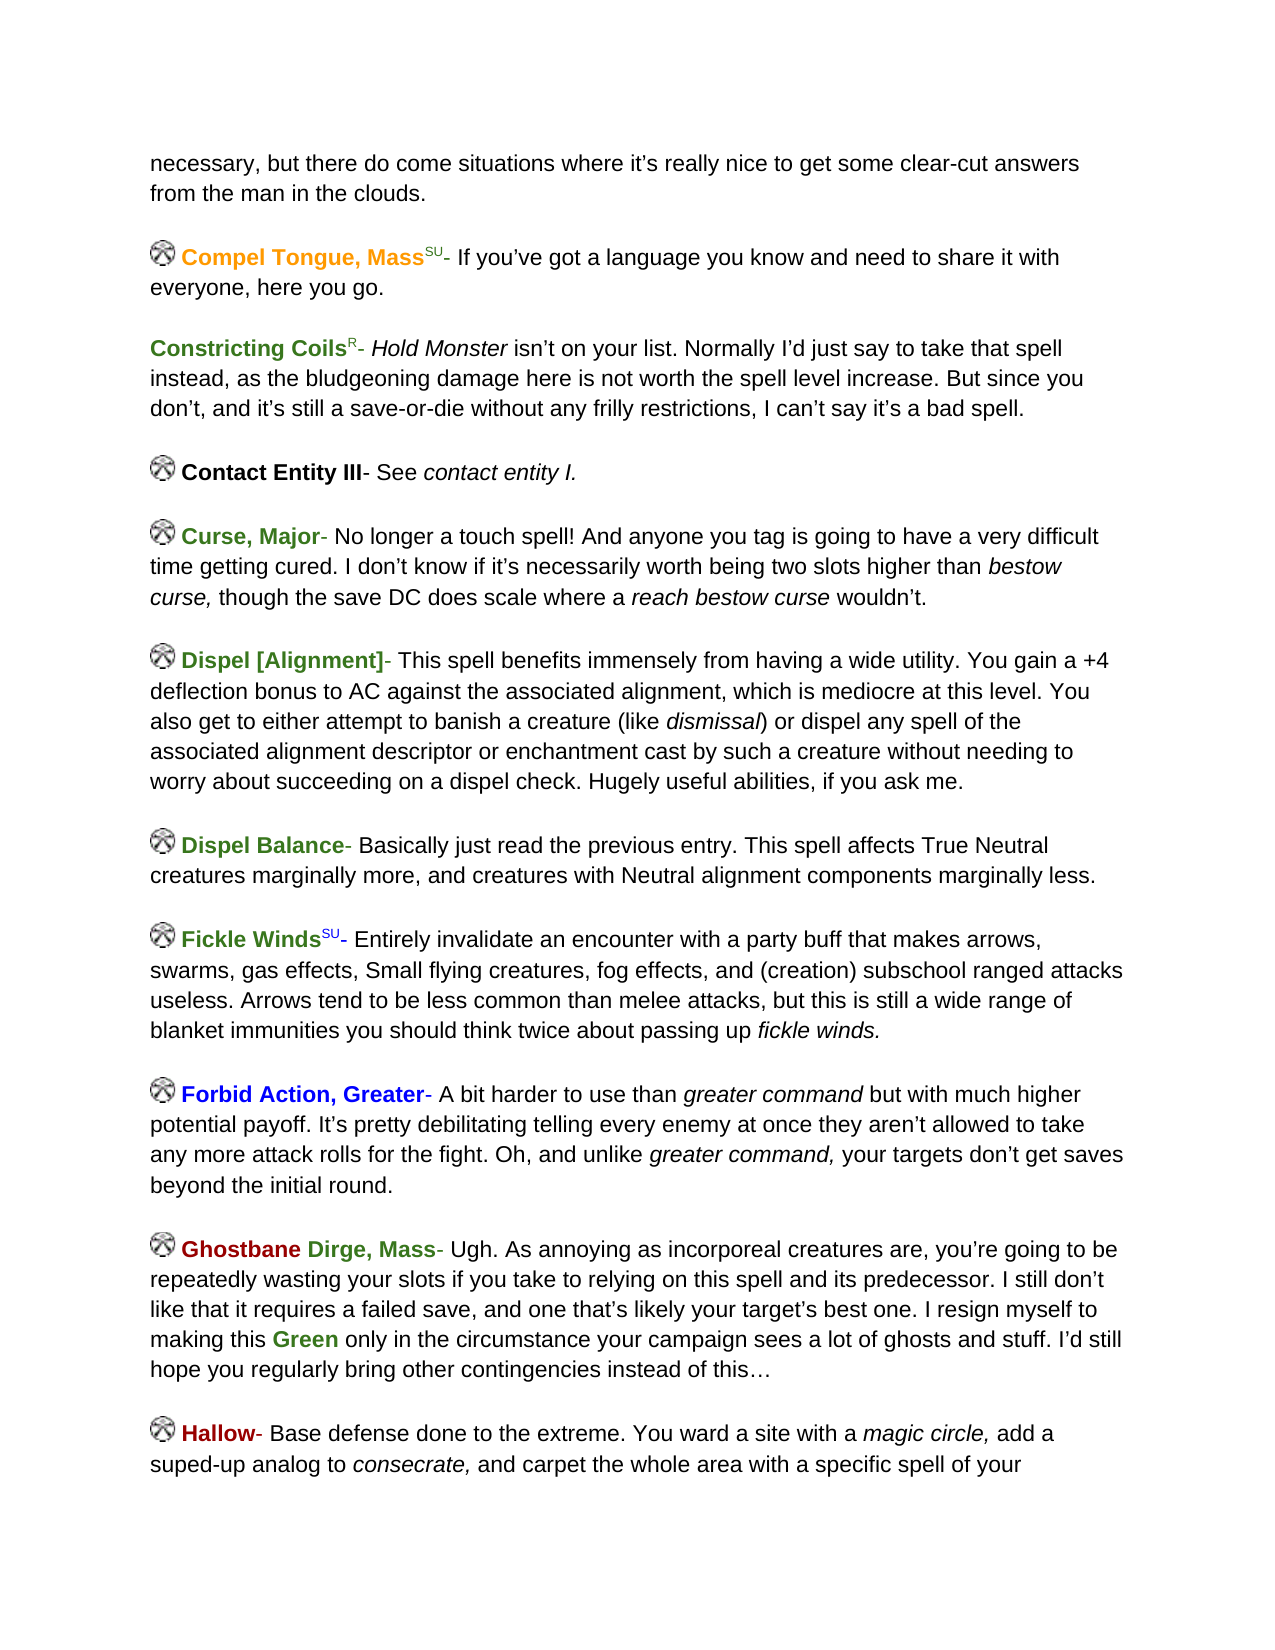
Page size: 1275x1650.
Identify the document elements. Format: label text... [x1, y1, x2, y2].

text necessary, but there do come situations where it’s really nice to get some clear-cut answers from the man in the clouds. [150, 150, 1125, 207]
text Dispel Balance- Basically just read the previous entry. This spell affects True Neutral creatures marginally more, and creatures with Neutral alignment components marginally less. [150, 829, 1125, 889]
picture [150, 1077, 175, 1103]
picture [150, 828, 175, 854]
text Compel Tongue, MassSU- If you’ve got a language you know and need to share it with everyone, here you go. [150, 241, 1125, 301]
text Curse, Major- No longer a touch spell! And anyone you tag is going to have a very difficult time getting cured. I don’t know if it’s necessarily worth being two slots higher than bestow curse, though the save DC does scale where a reach bestow curse wouldn’t. [150, 519, 1125, 610]
text Forbid Action, Greater- A bit harder to use than greater command but with much higher potential payoff. It’s pretty debilitating telling every enemy at once they aren’t allowed to take any more attack rolls for the fight. Oh, and unlike greater command, your targets don’t get saves beyond the initial round. [150, 1077, 1125, 1198]
text Contact Entity III- See contact entity I. [150, 456, 1125, 486]
text Dispel [Alignment]- This spell benefits immensely from having a wide utility. You gain a +4 deflection bonus to AC against the associated alignment, which is mediocre at this level. You also get to either attempt to banish a creature (like dismissal) or dispel any spell of the associated alignment descriptor or enchantment cast by such a creature without needing to worry about succeeding on a dispel check. Hugely useful abilities, if you ask me. [150, 644, 1125, 795]
picture [150, 455, 175, 481]
picture [150, 643, 175, 669]
picture [150, 519, 175, 545]
text Ghostbane Dirge, Mass- Ugh. As annoying as incorporeal creatures are, you’re going to be repeatedly wasting your slots if you take to relying on this spell and its predecessor. I still don’t like that it requires a failed save, and one that’s likely your target’s best one. I resign myself to making this Green only in the circumstance your campaign sees a lot of ghosts and stuff. I’d still hope you regularly bring other contingencies instead of this… [150, 1232, 1125, 1383]
picture [150, 1416, 175, 1442]
picture [150, 922, 175, 948]
text Constricting CoilsR- Hold Monster isn’t on your list. Normally I’d just say to take that spell instead, as the bludgeoning damage here is not worth the spell level increase. But since you don’t, and it’s still a save-or-die without any frilly restrictions, I can’t say it’s a bad spell. [150, 335, 1125, 422]
picture [150, 1232, 175, 1257]
picture [150, 240, 175, 266]
text Hallow- Base defense done to the extreme. You ward a site with a magic circle, add a suped-up analog to consecrate, and carpet the whole area with a specific spell of your [150, 1417, 1125, 1477]
text Fickle WindsSU- Entirely invalidate an encounter with a party buff that makes arrows, swarms, gas effects, Small flying creatures, fog effects, and (creation) subschool ranged attacks useless. Arrows tend to be less common than melee attacks, but this is still a wide range of blanket immunities you should think twice about passing up fickle winds. [150, 923, 1125, 1043]
